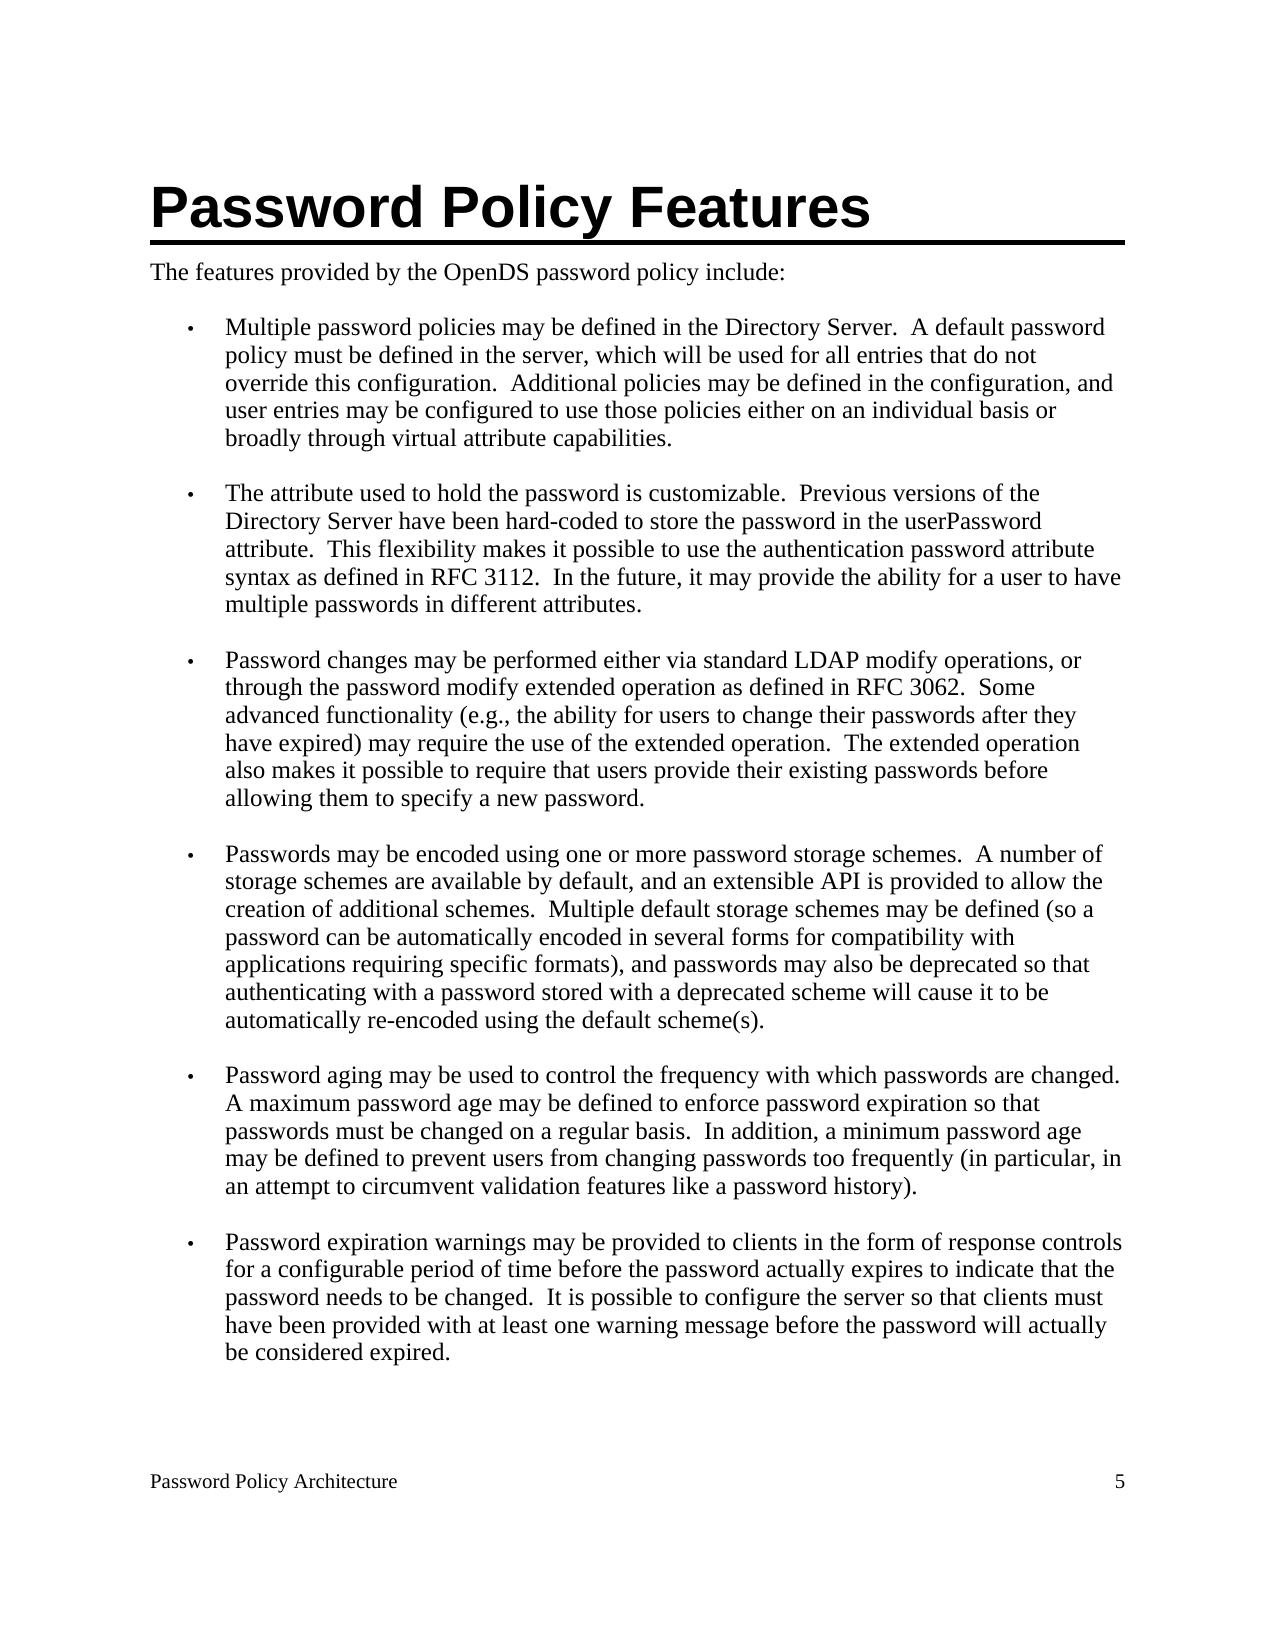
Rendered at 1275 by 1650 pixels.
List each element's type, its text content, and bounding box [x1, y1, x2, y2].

list Password aging may be used to control the frequency with which passwords are changed. A maximum password age may be defined to enforce password expiration so that passwords must be changed on a regular basis. In addition, a minimum password age may be defined to prevent users from changing passwords too frequently (in particular, in an attempt to circumvent validation features like a password history). [187, 1061, 1125, 1200]
list Passwords may be encoded using one or more password storage schemes. A number of storage schemes are available by default, and an extensible API is provided to allow the creation of additional schemes. Multiple default storage schemes may be defined (so a password can be automatically encoded in several forms for compatibility with applications requiring specific formats), and passwords may also be deprecated so that authenticating with a password stored with a deprecated scheme will cause it to be automatically re-encoded using the default scheme(s). [187, 840, 1125, 1034]
text The features provided by the OpenDS password policy include: [150, 258, 1125, 286]
list Password changes may be performed either via standard LDAP modify operations, or through the password modify extended operation as defined in RFC 3062. Some advanced functionality (e.g., the ability for users to change their passwords after they have expired) may require the use of the extended operation. The extended operation also makes it possible to require that users provide their existing passwords before allowing them to specify a new password. [187, 646, 1125, 812]
list The attribute used to hold the password is customizable. Previous versions of the Directory Server have been hard-coded to store the password in the userPassword attribute. This flexibility makes it possible to use the authentication password attribute syntax as defined in RFC 3112. In the future, it may provide the ability for a user to have multiple passwords in different attributes. [187, 479, 1125, 618]
list Multiple password policies may be defined in the Directory Server. A default password policy must be defined in the server, which will be used for all entries that do not override this configuration. Additional policies may be defined in the configuration, and user entries may be configured to use those policies either on an individual basis or broadly through virtual attribute capabilities. [187, 313, 1125, 452]
list Password expiration warnings may be provided to clients in the form of response controls for a configurable period of time before the password actually expires to indicate that the password needs to be changed. It is possible to configure the server so that clients must have been provided with at least one warning message before the password will actually be considered expired. [187, 1228, 1125, 1366]
subtitle Password Policy Features [150, 175, 1125, 240]
